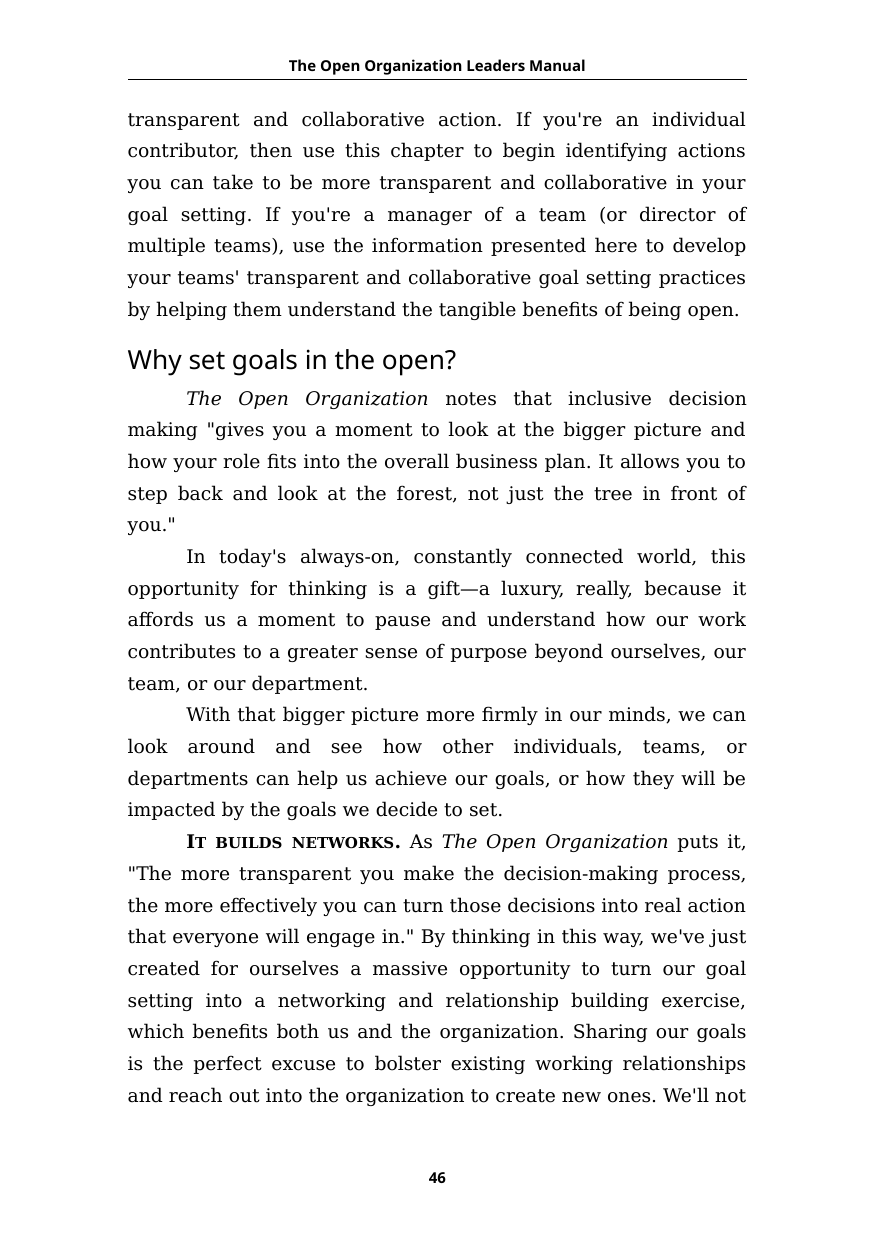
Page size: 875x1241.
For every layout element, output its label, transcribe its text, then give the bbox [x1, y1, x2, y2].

text transparent and collaborative action. If you're an individual contributor, then use this chapter to begin identifying actions you can take to be more transparent and collaborative in your goal setting. If you're a manager of a team (or director of multiple teams), use the information presented here to develop your teams' transparent and collaborative goal setting practices by helping them understand the tangible benefits of being open. [127, 109, 747, 321]
text It builds networks. As The Open Organization puts it, "The more transparent you make the decision-making process, the more effectively you can turn those decisions into real action that everyone will engage in." By thinking in this way, we've just created for ourselves a massive opportunity to turn our goal setting into a networking and relationship building exercise, which benefits both us and the organization. Sharing our goals is the perfect excuse to bolster existing working relationships and reach out into the organization to create new ones. We'll not [127, 831, 747, 1107]
text In today's always-on, constantly connected world, this opportunity for thinking is a gift—a luxury, really, because it affords us a moment to pause and understand how our work contributes to a greater sense of purpose beyond ourselves, our team, or our department. [127, 546, 747, 695]
text With that bigger picture more firmly in our minds, we can look around and see how other individuals, teams, or departments can help us achieve our goals, or how they will be impacted by the goals we decide to set. [127, 704, 747, 821]
subtitle Why set goals in the open? [127, 345, 747, 375]
text The Open Organization notes that inclusive decision making "gives you a moment to look at the bigger picture and how your role fits into the overall business plan. It allows you to step back and look at the forest, not just the tree in front of you." [127, 388, 747, 536]
